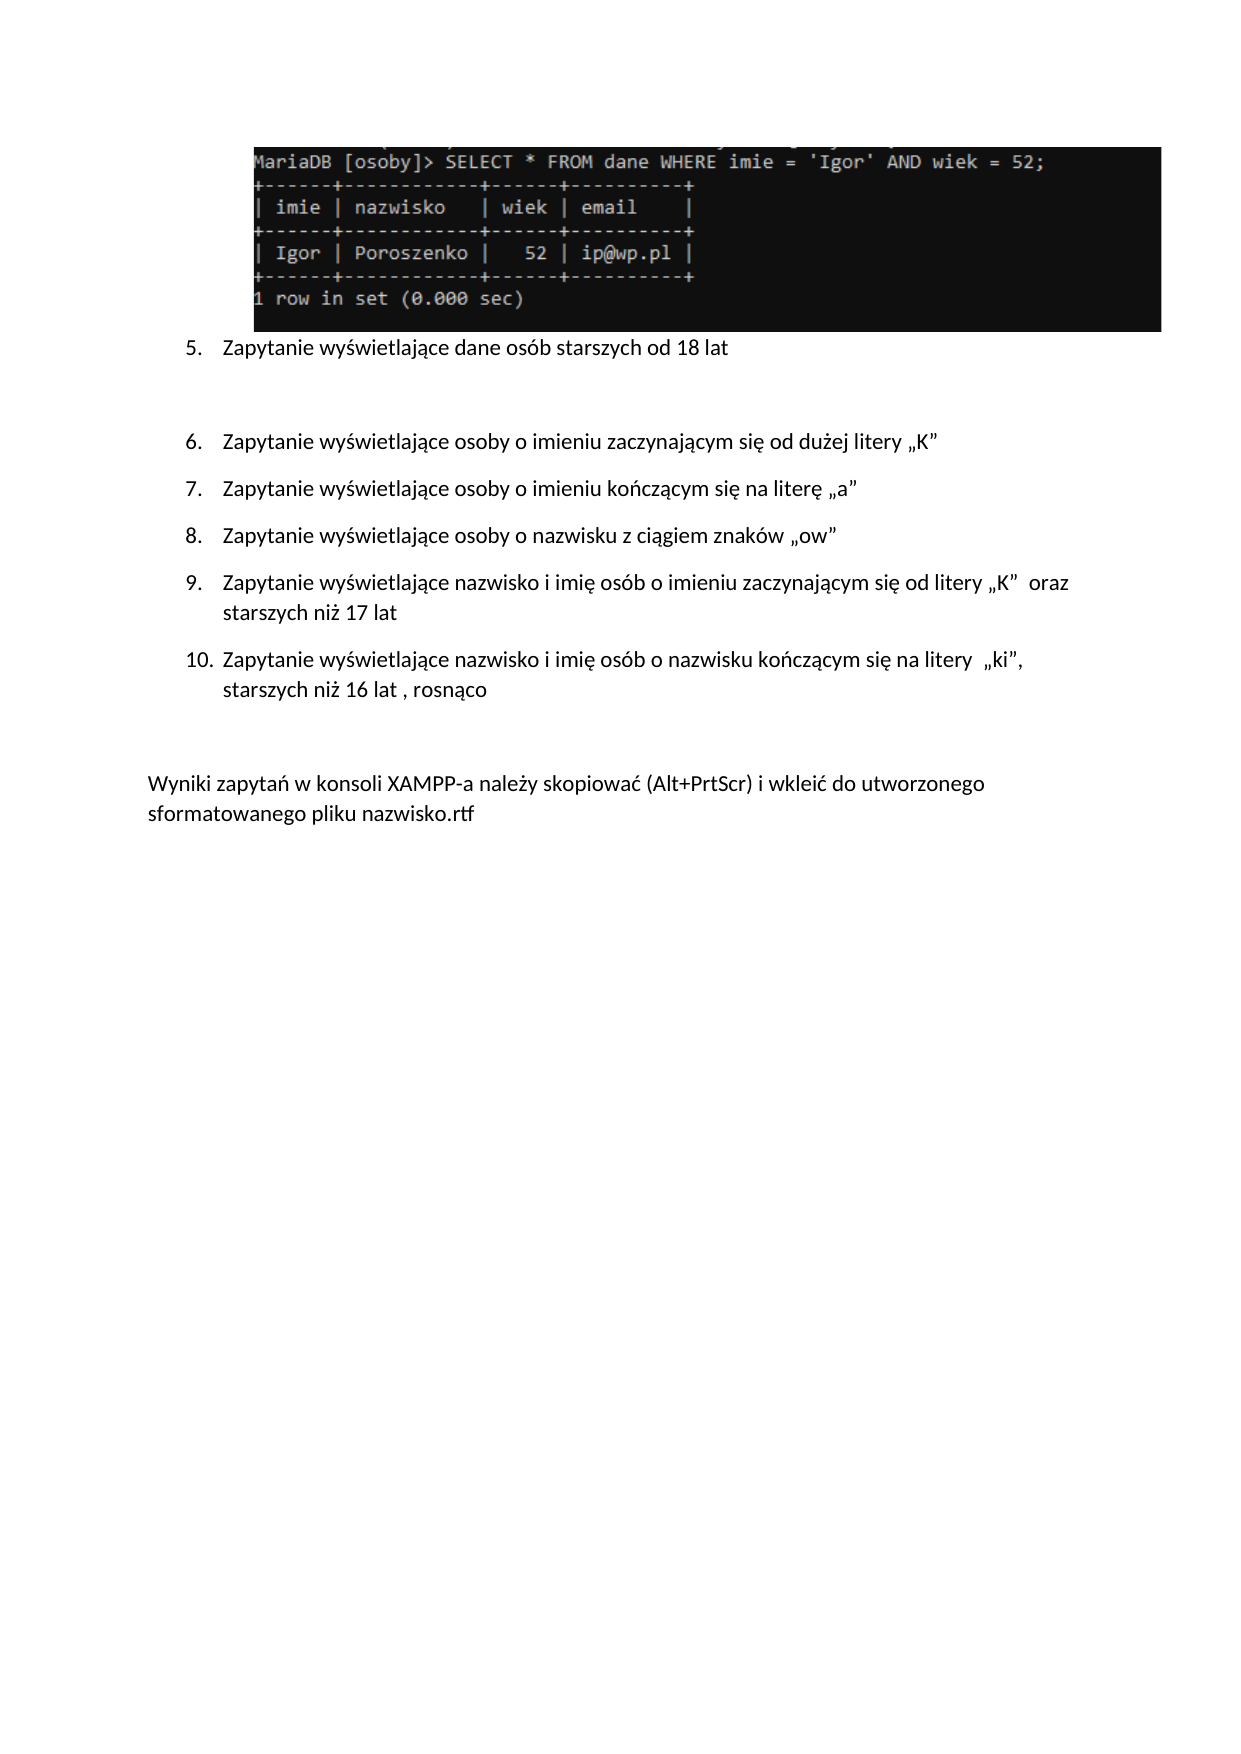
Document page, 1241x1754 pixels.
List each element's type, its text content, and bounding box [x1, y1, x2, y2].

list Zapytanie wyświetlające dane osób starszych od 18 lat [185, 148, 1093, 361]
list Zapytanie wyświetlające osoby o imieniu kończącym się na literę „a” [185, 474, 1093, 502]
text Wyniki zapytań w konsoli XAMPP-a należy skopiować (Alt+PrtScr) i wkleić do utworzonego sformatowanego pliku nazwisko.rtf [148, 769, 1093, 827]
list Zapytanie wyświetlające nazwisko i imię osób o imieniu zaczynającym się od litery „K” oraz starszych niż 17 lat [185, 568, 1093, 626]
picture [253, 147, 1162, 332]
list Zapytanie wyświetlające osoby o nazwisku z ciągiem znaków „ow” [185, 521, 1093, 549]
list Zapytanie wyświetlające osoby o imieniu zaczynającym się od dużej litery „K” [185, 427, 1093, 455]
list Zapytanie wyświetlające nazwisko i imię osób o nazwisku kończącym się na litery „ki”, starszych niż 16 lat , rosnąco [185, 645, 1093, 703]
